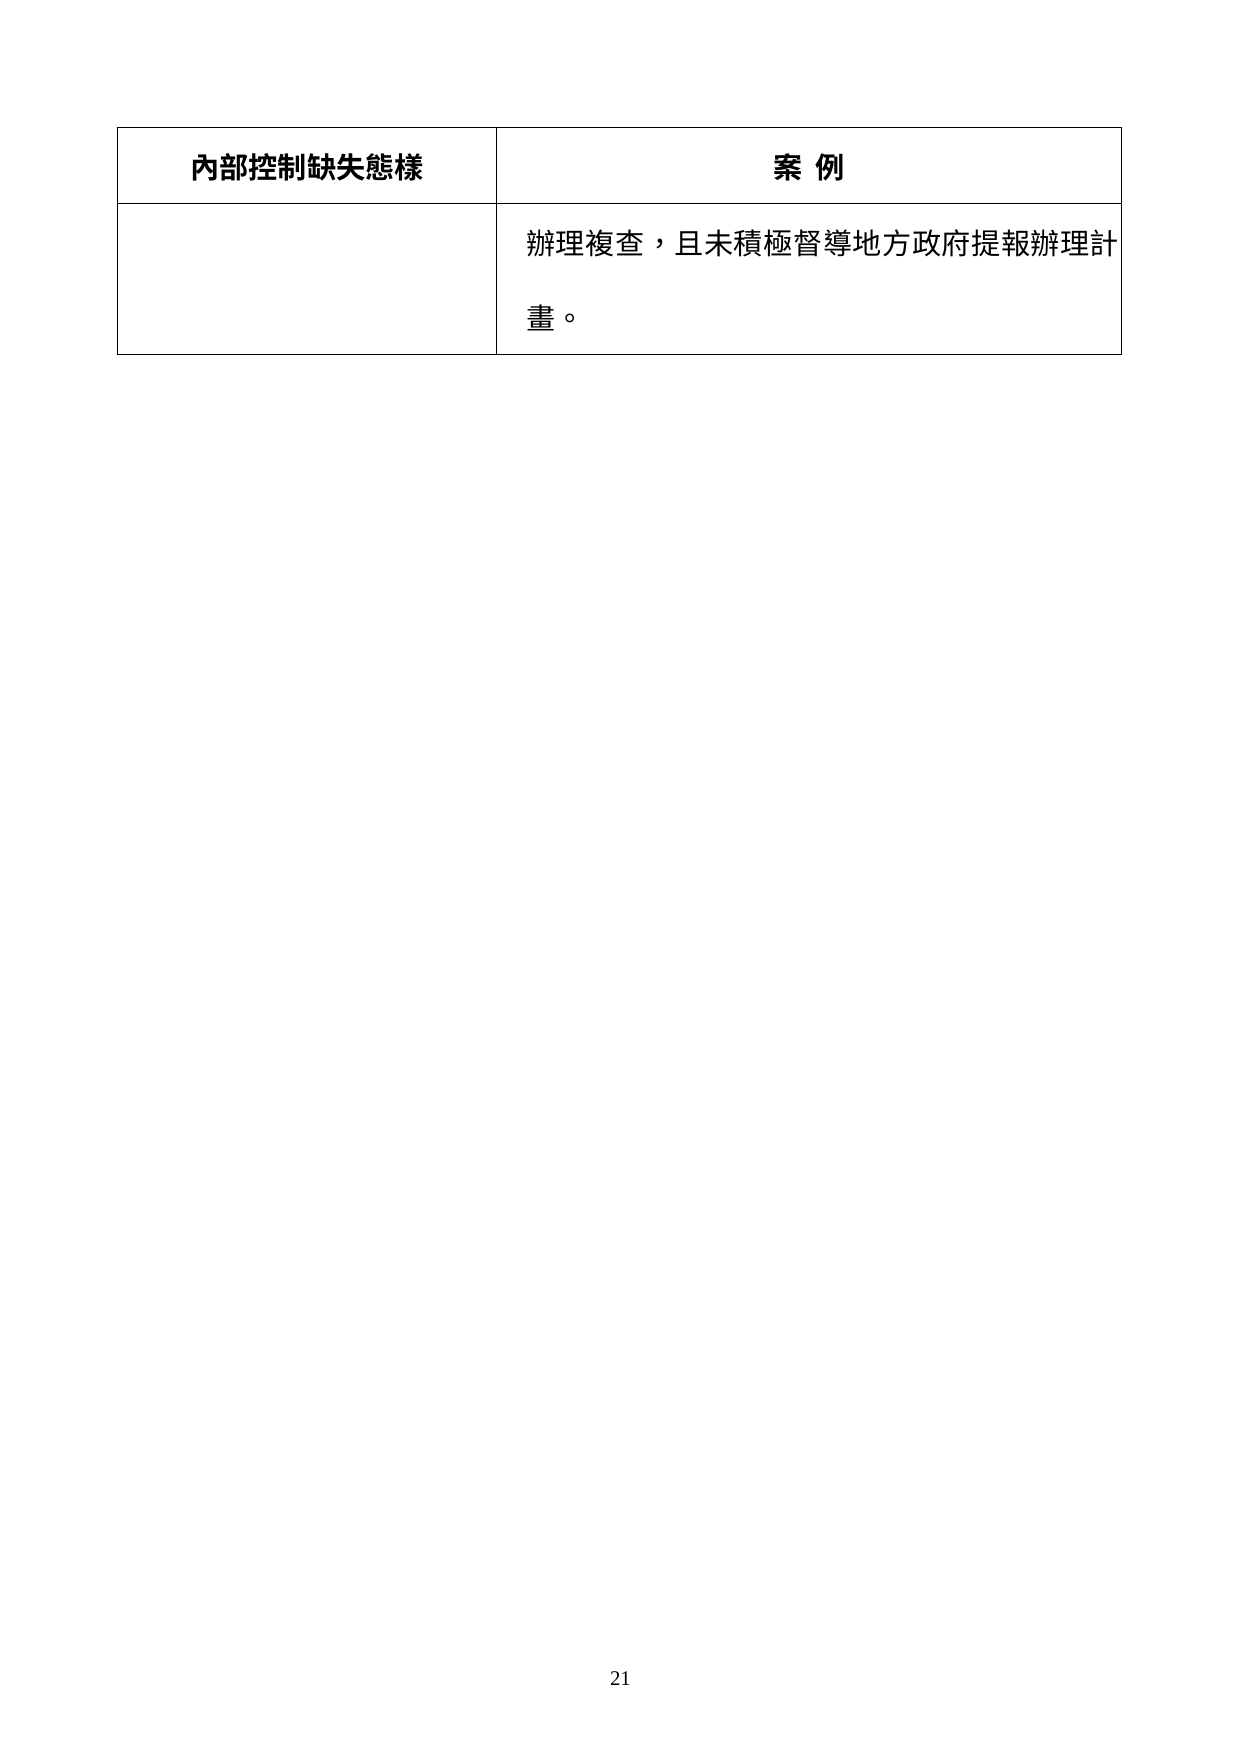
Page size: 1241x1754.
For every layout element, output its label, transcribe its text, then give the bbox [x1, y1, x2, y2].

table_cell 辦理複查，且未積極督導地方政府提報辦理計畫。 [497, 204, 1121, 354]
table_header 案 例 [497, 128, 1121, 203]
table_header 內部控制缺失態樣 [118, 128, 496, 203]
table_cell [118, 204, 496, 354]
